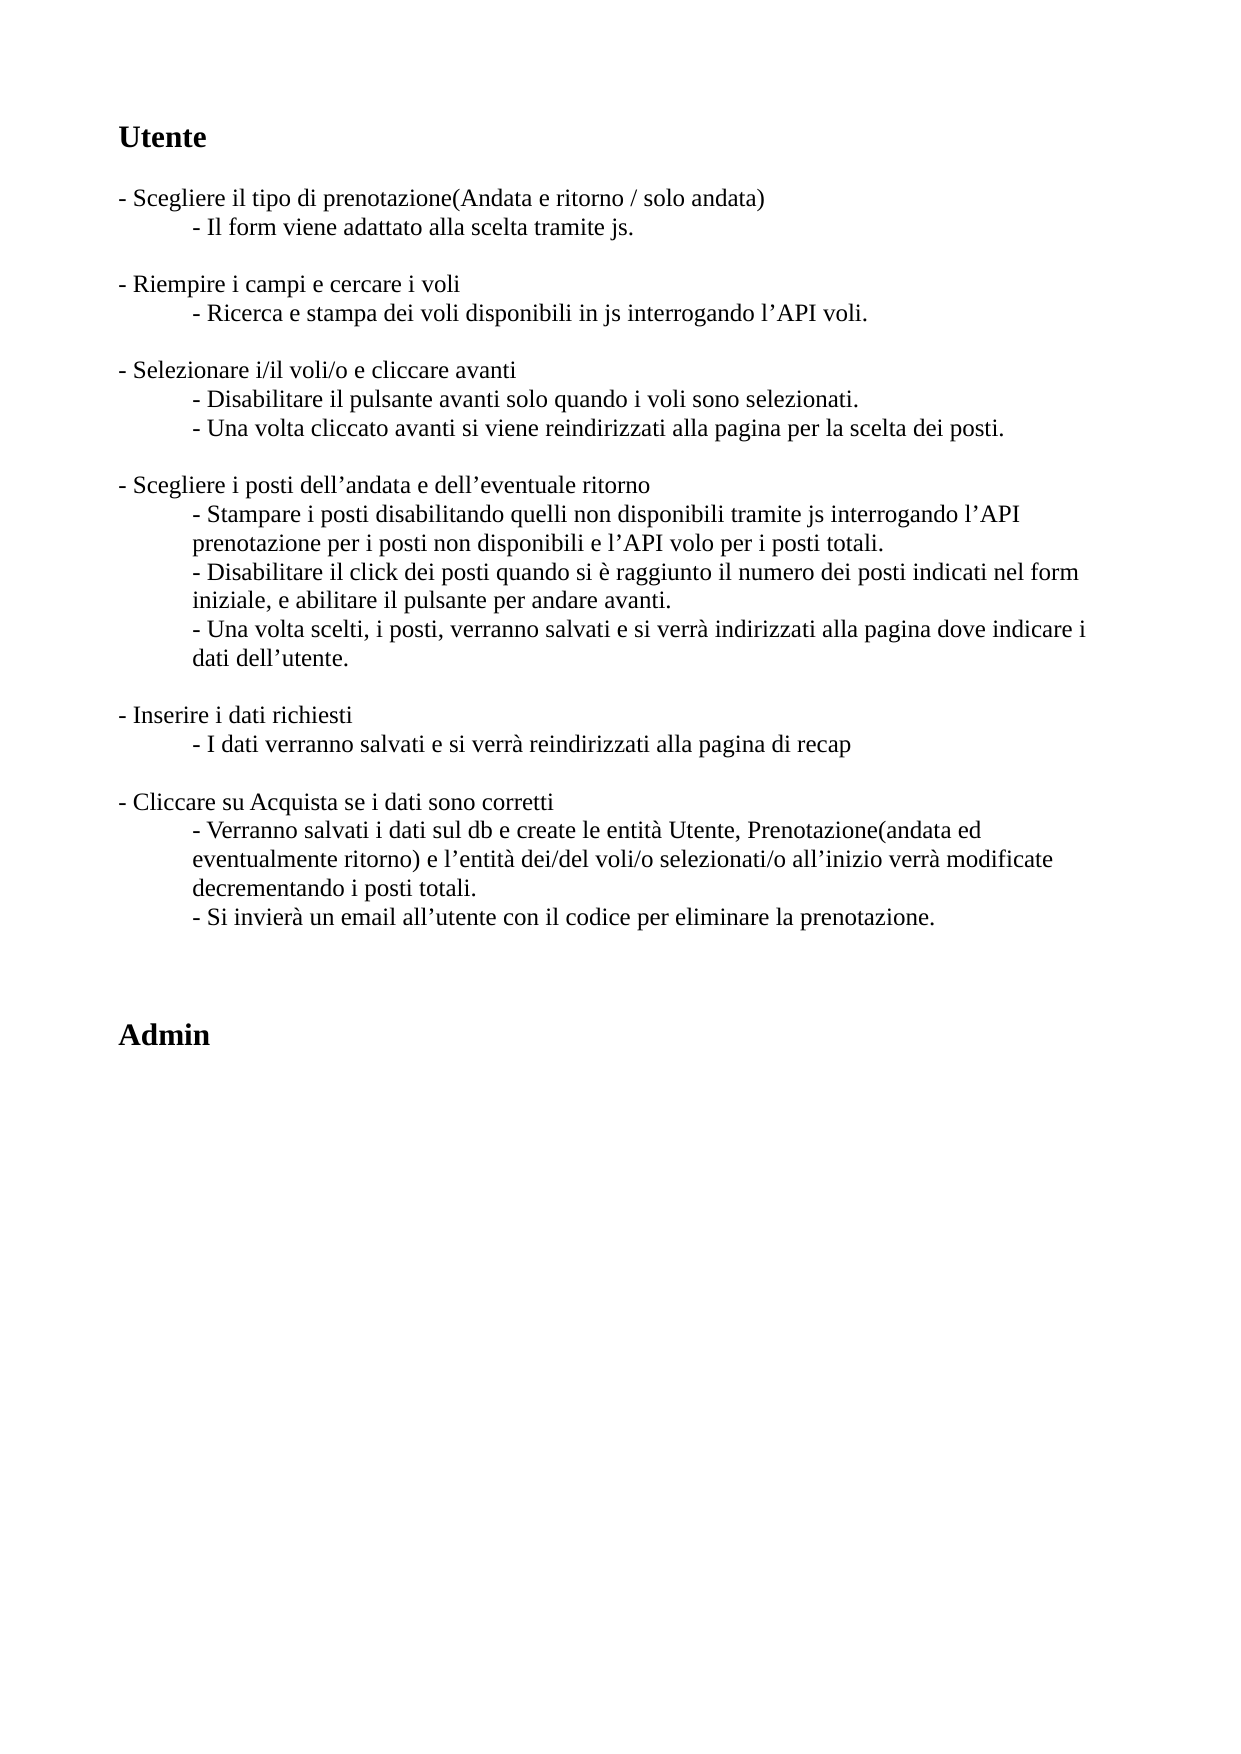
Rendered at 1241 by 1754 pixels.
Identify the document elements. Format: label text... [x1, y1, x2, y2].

text Utente [118, 118, 1122, 154]
text - Verranno salvati i dati sul db e create le entità Utente, Prenotazione(andata ed eventualmente ritorno) e l’entità dei/del voli/o selezionati/o all’inizio verrà modificate decrementando i posti totali. [118, 815, 1122, 902]
text - Riempire i campi e cercare i voli [118, 269, 1122, 298]
text - Una volta cliccato avanti si viene reindirizzati alla pagina per la scelta dei posti. [118, 413, 1122, 442]
text - Disabilitare il pulsante avanti solo quando i voli sono selezionati. [118, 384, 1122, 413]
text - Scegliere il tipo di prenotazione(Andata e ritorno / solo andata) [118, 183, 1122, 212]
text - Disabilitare il click dei posti quando si è raggiunto il numero dei posti indicati nel form iniziale, e abilitare il pulsante per andare avanti. [118, 557, 1122, 614]
text - Ricerca e stampa dei voli disponibili in js interrogando l’API voli. [118, 298, 1122, 327]
text - Stampare i posti disabilitando quelli non disponibili tramite js interrogando l’API prenotazione per i posti non disponibili e l’API volo per i posti totali. [118, 499, 1122, 557]
text - Una volta scelti, i posti, verranno salvati e si verrà indirizzati alla pagina dove indicare i dati dell’utente. [118, 614, 1122, 672]
text - Inserire i dati richiesti [118, 700, 1122, 729]
text - Si invierà un email all’utente con il codice per eliminare la prenotazione. [118, 902, 1122, 930]
text - Il form viene adattato alla scelta tramite js. [118, 212, 1122, 240]
text Admin [118, 1017, 1122, 1052]
text - I dati verranno salvati e si verrà reindirizzati alla pagina di recap [118, 729, 1122, 758]
text - Cliccare su Acquista se i dati sono corretti [118, 787, 1122, 815]
text - Scegliere i posti dell’andata e dell’eventuale ritorno [118, 470, 1122, 499]
text - Selezionare i/il voli/o e cliccare avanti [118, 355, 1122, 384]
